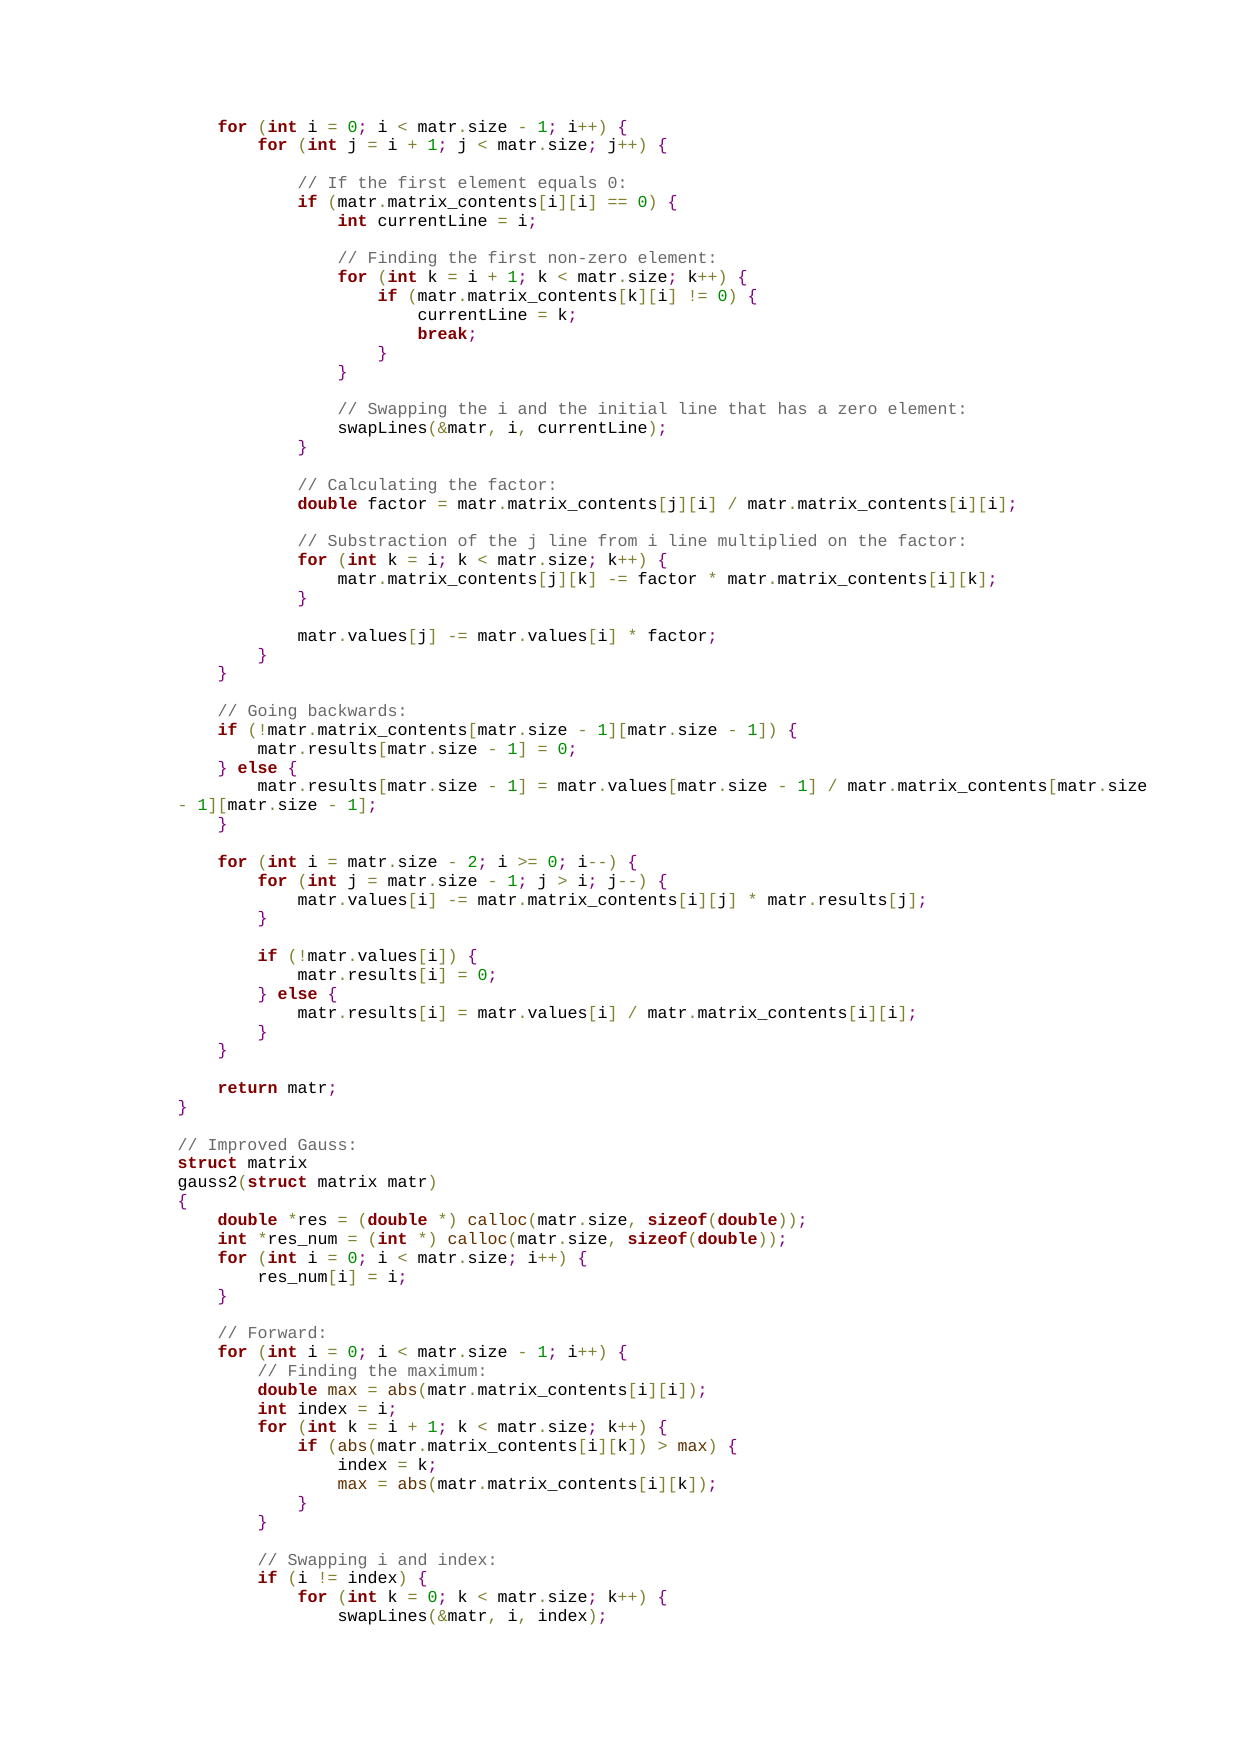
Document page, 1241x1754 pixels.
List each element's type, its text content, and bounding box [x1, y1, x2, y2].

text // Finding the maximum: [177, 1362, 1152, 1381]
text // Swapping the i and the initial line that has a zero element: [177, 401, 1152, 420]
text } [177, 363, 1152, 382]
text for (int j = matr.size - 1; j > i; j--) { [177, 872, 1152, 891]
text struct matrix [177, 1155, 1152, 1174]
text } [177, 1023, 1152, 1042]
text currentLine = k; [177, 307, 1152, 326]
text double *res = (double *) calloc(matr.size, sizeof(double)); [177, 1212, 1152, 1231]
text // Swapping i and index: [177, 1551, 1152, 1570]
text } [177, 1098, 1152, 1117]
text for (int j = i + 1; j < matr.size; j++) { [177, 137, 1152, 156]
text break; [177, 326, 1152, 344]
text } [177, 1042, 1152, 1061]
text matr.results[i] = 0; [177, 967, 1152, 985]
text } [177, 589, 1152, 608]
text matr.values[j] -= matr.values[i] * factor; [177, 627, 1152, 646]
text } [177, 1513, 1152, 1532]
text if (abs(matr.matrix_contents[i][k]) > max) { [177, 1438, 1152, 1457]
text } [177, 910, 1152, 929]
text if (!matr.matrix_contents[matr.size - 1][matr.size - 1]) { [177, 721, 1152, 740]
text } [177, 1494, 1152, 1513]
text // Substraction of the j line from i line multiplied on the factor: [177, 533, 1152, 552]
text matr.values[i] -= matr.matrix_contents[i][j] * matr.results[j]; [177, 891, 1152, 910]
text // Going backwards: [177, 703, 1152, 721]
text for (int i = 0; i < matr.size; i++) { [177, 1249, 1152, 1268]
text int currentLine = i; [177, 212, 1152, 231]
text // If the first element equals 0: [177, 175, 1152, 193]
text for (int i = 0; i < matr.size - 1; i++) { [177, 118, 1152, 137]
text for (int k = i; k < matr.size; k++) { [177, 552, 1152, 571]
text } [177, 439, 1152, 457]
text } [177, 816, 1152, 834]
text gauss2(struct matrix matr) [177, 1174, 1152, 1193]
text for (int i = matr.size - 2; i >= 0; i--) { [177, 853, 1152, 872]
text int index = i; [177, 1400, 1152, 1419]
text for (int k = i + 1; k < matr.size; k++) { [177, 269, 1152, 288]
text } [177, 344, 1152, 363]
text int *res_num = (int *) calloc(matr.size, sizeof(double)); [177, 1231, 1152, 1249]
text index = k; [177, 1457, 1152, 1476]
text { [177, 1193, 1152, 1212]
text matr.results[i] = matr.values[i] / matr.matrix_contents[i][i]; [177, 1004, 1152, 1023]
text // Forward: [177, 1325, 1152, 1344]
text swapLines(&matr, i, index); [177, 1608, 1152, 1626]
text double max = abs(matr.matrix_contents[i][i]); [177, 1381, 1152, 1400]
text return matr; [177, 1080, 1152, 1098]
text max = abs(matr.matrix_contents[i][k]); [177, 1476, 1152, 1494]
text res_num[i] = i; [177, 1268, 1152, 1287]
text // Improved Gauss: [177, 1136, 1152, 1155]
text for (int i = 0; i < matr.size - 1; i++) { [177, 1344, 1152, 1362]
text if (matr.matrix_contents[i][i] == 0) { [177, 193, 1152, 212]
text if (!matr.values[i]) { [177, 948, 1152, 967]
text matr.matrix_contents[j][k] -= factor * matr.matrix_contents[i][k]; [177, 571, 1152, 589]
text // Finding the first non-zero element: [177, 250, 1152, 269]
text } [177, 646, 1152, 665]
text } else { [177, 985, 1152, 1004]
text for (int k = 0; k < matr.size; k++) { [177, 1589, 1152, 1608]
text } else { [177, 759, 1152, 778]
text } [177, 665, 1152, 684]
text double factor = matr.matrix_contents[j][i] / matr.matrix_contents[i][i]; [177, 495, 1152, 514]
text swapLines(&matr, i, currentLine); [177, 420, 1152, 439]
text matr.results[matr.size - 1] = 0; [177, 740, 1152, 759]
text } [177, 1287, 1152, 1306]
text matr.results[matr.size - 1] = matr.values[matr.size - 1] / matr.matrix_contents[matr.size - 1][matr.size - 1]; [177, 778, 1152, 816]
text if (i != index) { [177, 1570, 1152, 1589]
text for (int k = i + 1; k < matr.size; k++) { [177, 1419, 1152, 1438]
text if (matr.matrix_contents[k][i] != 0) { [177, 288, 1152, 307]
text // Calculating the factor: [177, 476, 1152, 495]
